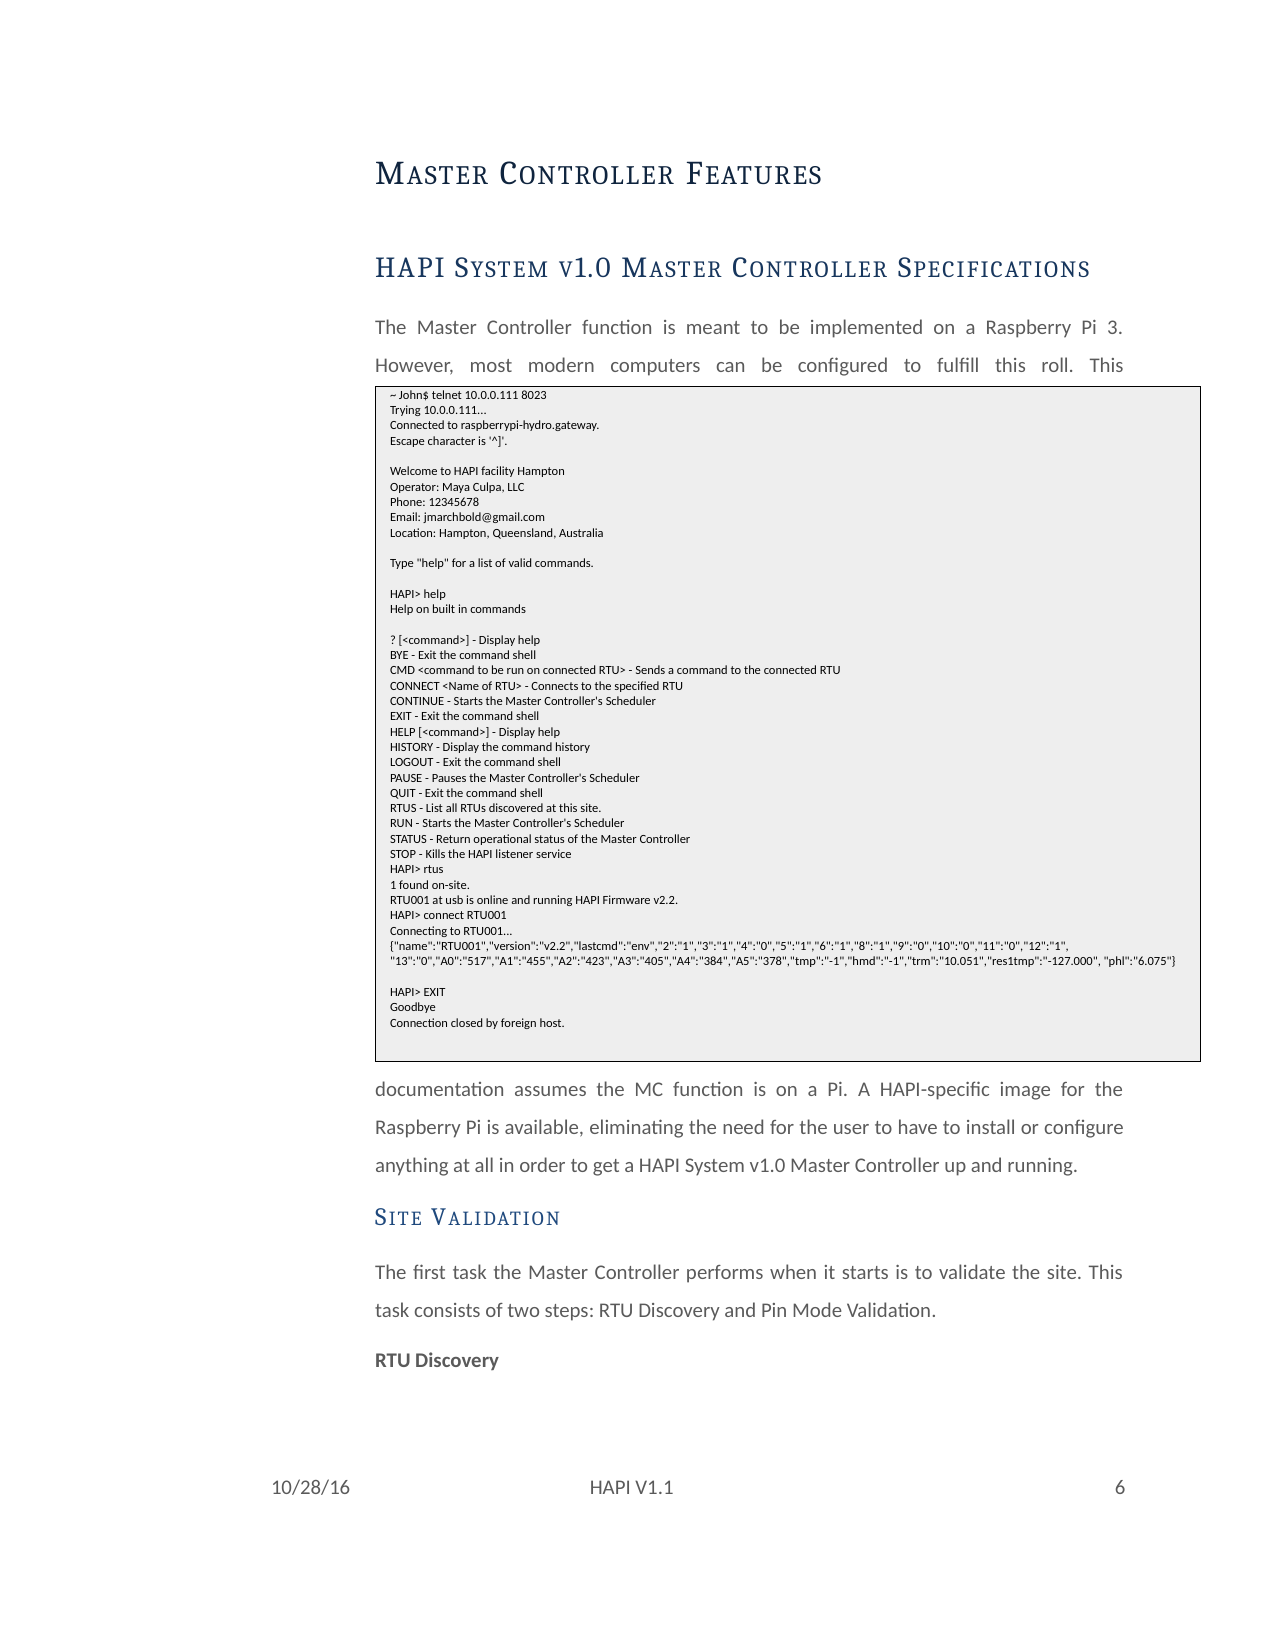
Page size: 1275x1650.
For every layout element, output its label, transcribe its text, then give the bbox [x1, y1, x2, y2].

text Site Validation [375, 1203, 1125, 1232]
text RTU Discovery [375, 1348, 1125, 1373]
text documentation assumes the MC function is on a Pi. A HAPI-specific image for the Raspberry Pi is available, eliminating the need for the user to have to install or configure anything at all in order to get a HAPI System v1.0 Master Controller up and running. [375, 1062, 1125, 1178]
subtitle Master Controller Features [375, 154, 1125, 192]
text The Master Controller function is meant to be implemented on a Raspberry Pi 3. However, most modern computers can be configured to fulfill this roll. This [375, 314, 1125, 386]
text The first task the Master Controller performs when it starts is to validate the site. This task consists of two steps: RTU Discovery and Pin Mode Validation. [375, 1259, 1125, 1322]
subtitle HAPI System v1.0 Master Controller Specifications [375, 251, 1125, 284]
